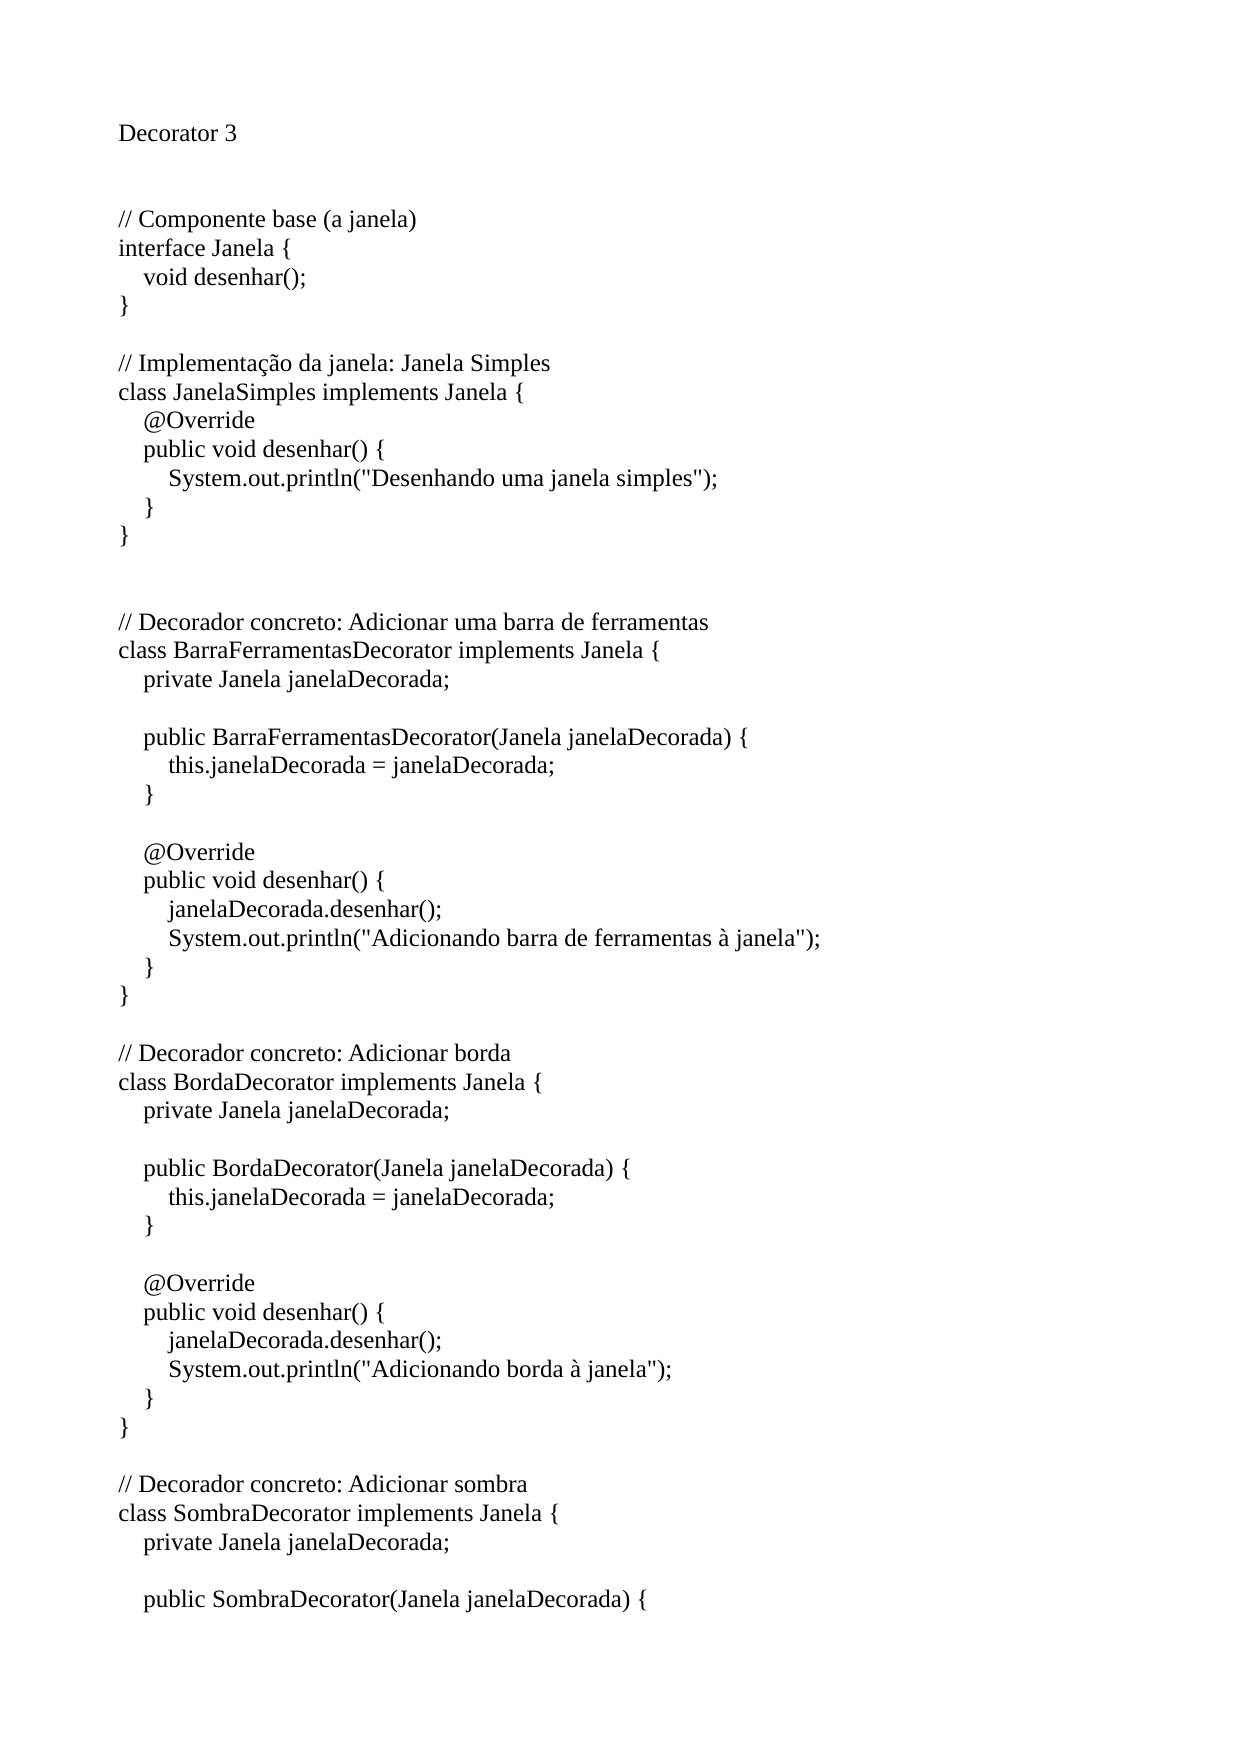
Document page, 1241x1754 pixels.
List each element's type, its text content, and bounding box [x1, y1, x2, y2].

text } [118, 981, 1122, 1009]
text private Janela janelaDecorada; [118, 664, 1122, 693]
text // Decorador concreto: Adicionar uma barra de ferramentas [118, 607, 1122, 636]
text class JanelaSimples implements Janela { [118, 377, 1122, 406]
text System.out.println("Desenhando uma janela simples"); [118, 463, 1122, 492]
text } [118, 291, 1122, 319]
text System.out.println("Adicionando borda à janela"); [118, 1354, 1122, 1383]
text public void desenhar() { [118, 1297, 1122, 1326]
text @Override [118, 837, 1122, 866]
text class BordaDecorator implements Janela { [118, 1067, 1122, 1096]
text } [118, 779, 1122, 808]
text class SombraDecorator implements Janela { [118, 1498, 1122, 1527]
text class BarraFerramentasDecorator implements Janela { [118, 636, 1122, 664]
text public SombraDecorator(Janela janelaDecorada) { [118, 1584, 1122, 1613]
text System.out.println("Adicionando barra de ferramentas à janela"); [118, 923, 1122, 952]
text private Janela janelaDecorada; [118, 1527, 1122, 1556]
text @Override [118, 1268, 1122, 1297]
text } [118, 492, 1122, 521]
text } [118, 1412, 1122, 1441]
text } [118, 952, 1122, 981]
text public void desenhar() { [118, 434, 1122, 463]
text this.janelaDecorada = janelaDecorada; [118, 1182, 1122, 1211]
text public BarraFerramentasDecorator(Janela janelaDecorada) { [118, 722, 1122, 751]
text // Decorador concreto: Adicionar sombra [118, 1469, 1122, 1498]
text } [118, 521, 1122, 549]
text @Override [118, 406, 1122, 434]
text janelaDecorada.desenhar(); [118, 894, 1122, 923]
text this.janelaDecorada = janelaDecorada; [118, 751, 1122, 779]
text Decorator 3 [118, 118, 1122, 147]
text interface Janela { [118, 233, 1122, 262]
text } [118, 1211, 1122, 1239]
text // Implementação da janela: Janela Simples [118, 348, 1122, 377]
text void desenhar(); [118, 262, 1122, 291]
text // Decorador concreto: Adicionar borda [118, 1038, 1122, 1067]
text janelaDecorada.desenhar(); [118, 1326, 1122, 1354]
text // Componente base (a janela) [118, 204, 1122, 233]
text private Janela janelaDecorada; [118, 1096, 1122, 1124]
text public void desenhar() { [118, 866, 1122, 894]
text public BordaDecorator(Janela janelaDecorada) { [118, 1153, 1122, 1182]
text } [118, 1383, 1122, 1412]
